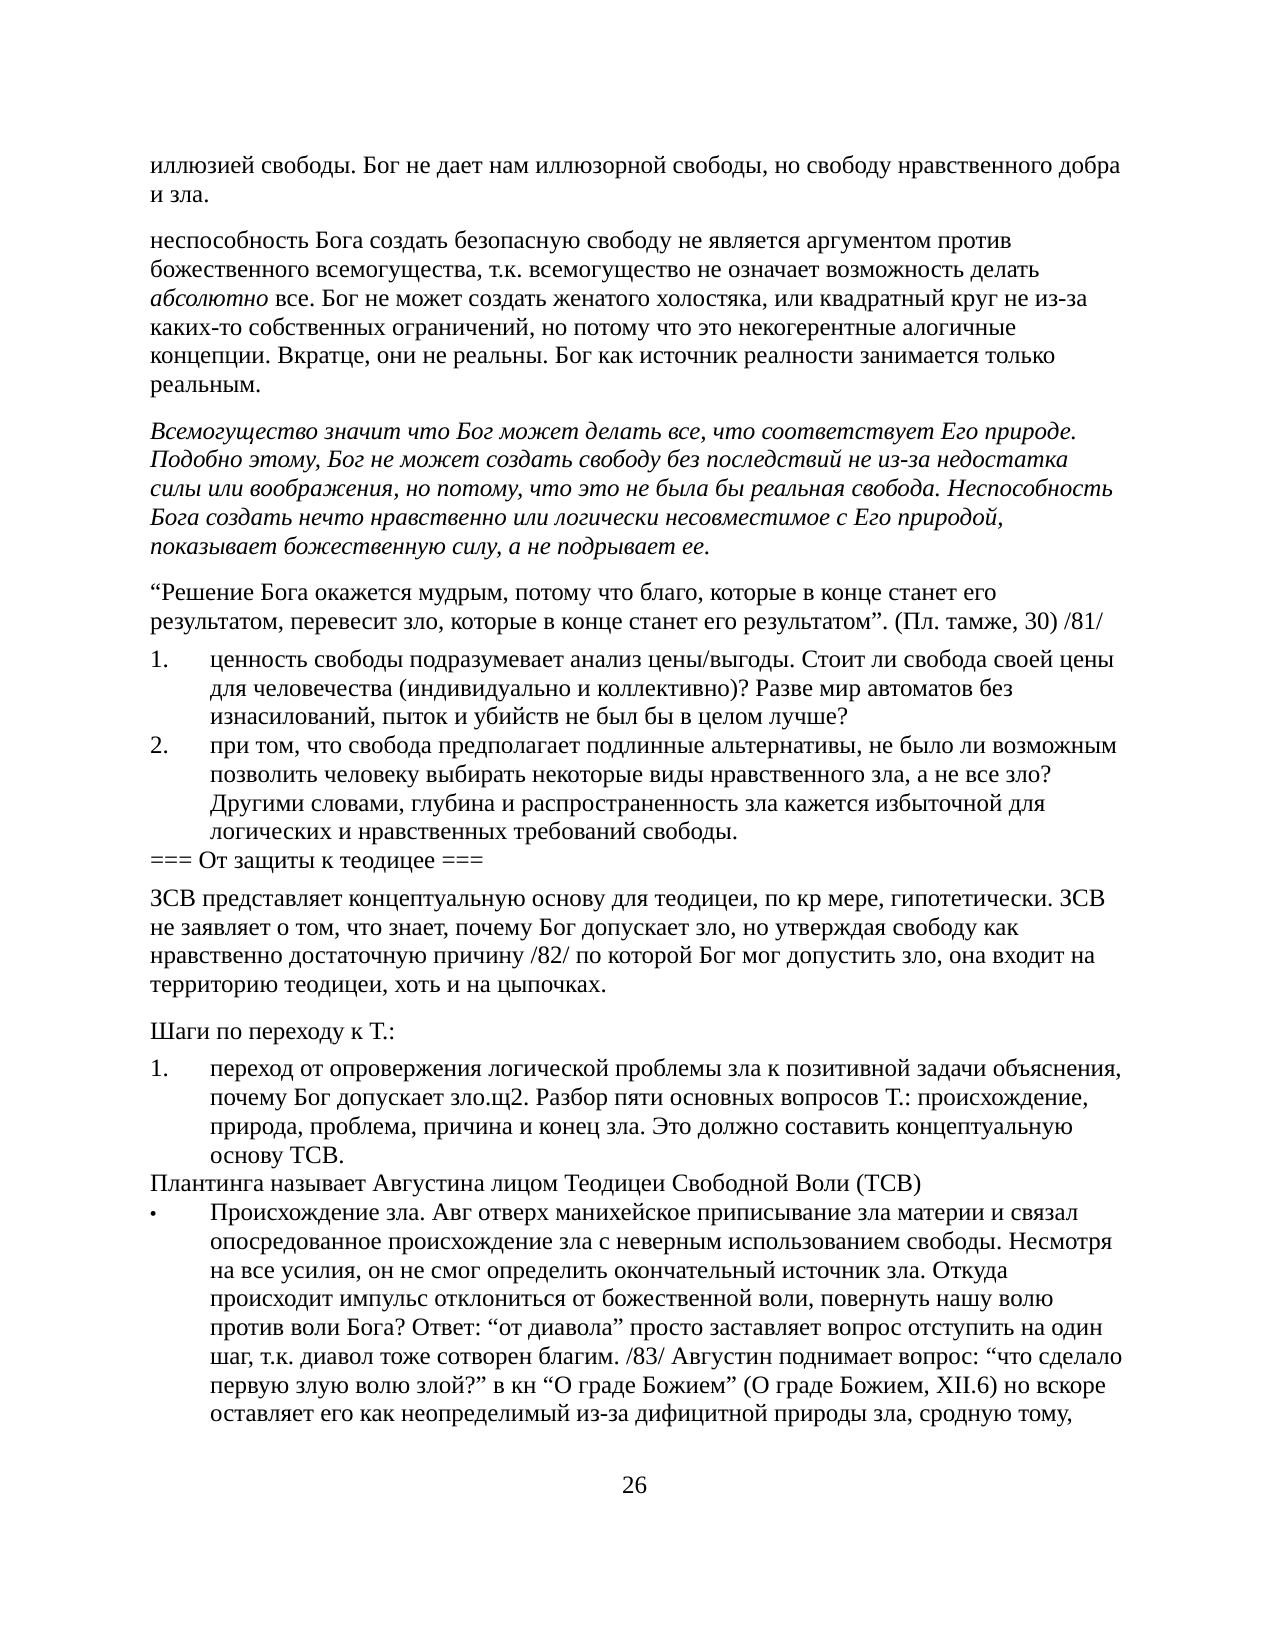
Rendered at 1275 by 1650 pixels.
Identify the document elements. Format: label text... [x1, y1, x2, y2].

list ценность свободы подразумевает анализ цены/выгоды. Стоит ли свобода своей цены для человечества (индивидуально и коллективно)? Разве мир автоматов без изнасилований, пыток и убийств не был бы в целом лучше? [150, 644, 1125, 730]
text Всемогущество значит что Бог может делать все, что соответствует Его природе. Подобно этому, Бог не может создать свободу без последствий не из-за недостатка силы или воображения, но потому, что это не была бы реальная свобода. Неспособность Бога создать нечто нравственно или логически несовместимое с Его природой, показывает божественную силу, а не подрывает ее. [150, 416, 1125, 559]
text === От защиты к теодицее === [150, 845, 1125, 874]
text иллюзией свободы. Бог не дает нам иллюзорной свободы, но свободу нравственного добра и зла. [150, 150, 1125, 207]
text ЗСВ представляет концептуальную основу для теодицеи, по кр мере, гипотетически. ЗСВ не заявляет о том, что знает, почему Бог допускает зло, но утверждая свободу как нравственно достаточную причину /82/ по которой Бог мог допустить зло, она входит на территорию теодицеи, хоть и на цыпочках. [150, 883, 1125, 998]
text Плантинга называет Августина лицом Теодицеи Свободной Воли (ТСВ) [150, 1168, 1125, 1197]
list переход от опровержения логической проблемы зла к позитивной задачи объяснения, почему Бог допускает зло.щ2. Разбор пяти основных вопросов Т.: происхождение, природа, проблема, причина и конец зла. Это должно составить концептуальную основу ТСВ. [150, 1053, 1125, 1168]
text неспособность Бога создать безопасную свободу не является аргументом против божественного всемогущества, т.к. всемогущество не означает возможность делать абсолютно все. Бог не может создать женатого холостяка, или квадратный круг не из-за каких-то собственных ограничений, но потому что это некогерентные алогичные концепции. Вкратце, они не реальны. Бог как источник реалности занимается только реальным. [150, 225, 1125, 398]
text Шаги по переходу к Т.: [150, 1016, 1125, 1044]
text “Решение Бога окажется мудрым, потому что благо, которые в конце станет его результатом, перевесит зло, которые в конце станет его результатом”. (Пл. тамже, 30) /81/ [150, 577, 1125, 635]
list Происхождение зла. Авг отверх манихейское приписывание зла материи и связал опосредованное происхождение зла с неверным использованием свободы. Несмотря на все усилия, он не смог определить окончательный источник зла. Откуда происходит импульс отклониться от божественной воли, повернуть нашу волю против воли Бога? Ответ: “от диавола” просто заставляет вопрос отступить на один шаг, т.к. диавол тоже сотворен благим. /83/ Августин поднимает вопрос: “что сделало первую злую волю злой?” в кн “О граде Божием” (О граде Божием, XII.6) но вскоре оставляет его как неопределимый из-за дифицитной природы зла, сродную тому, [150, 1197, 1125, 1427]
list при том, что свобода предполагает подлинные альтернативы, не было ли возможным позволить человеку выбирать некоторые виды нравственного зла, а не все зло? Другими словами, глубина и распространенность зла кажется избыточной для логических и нравственных требований свободы. [150, 730, 1125, 845]
